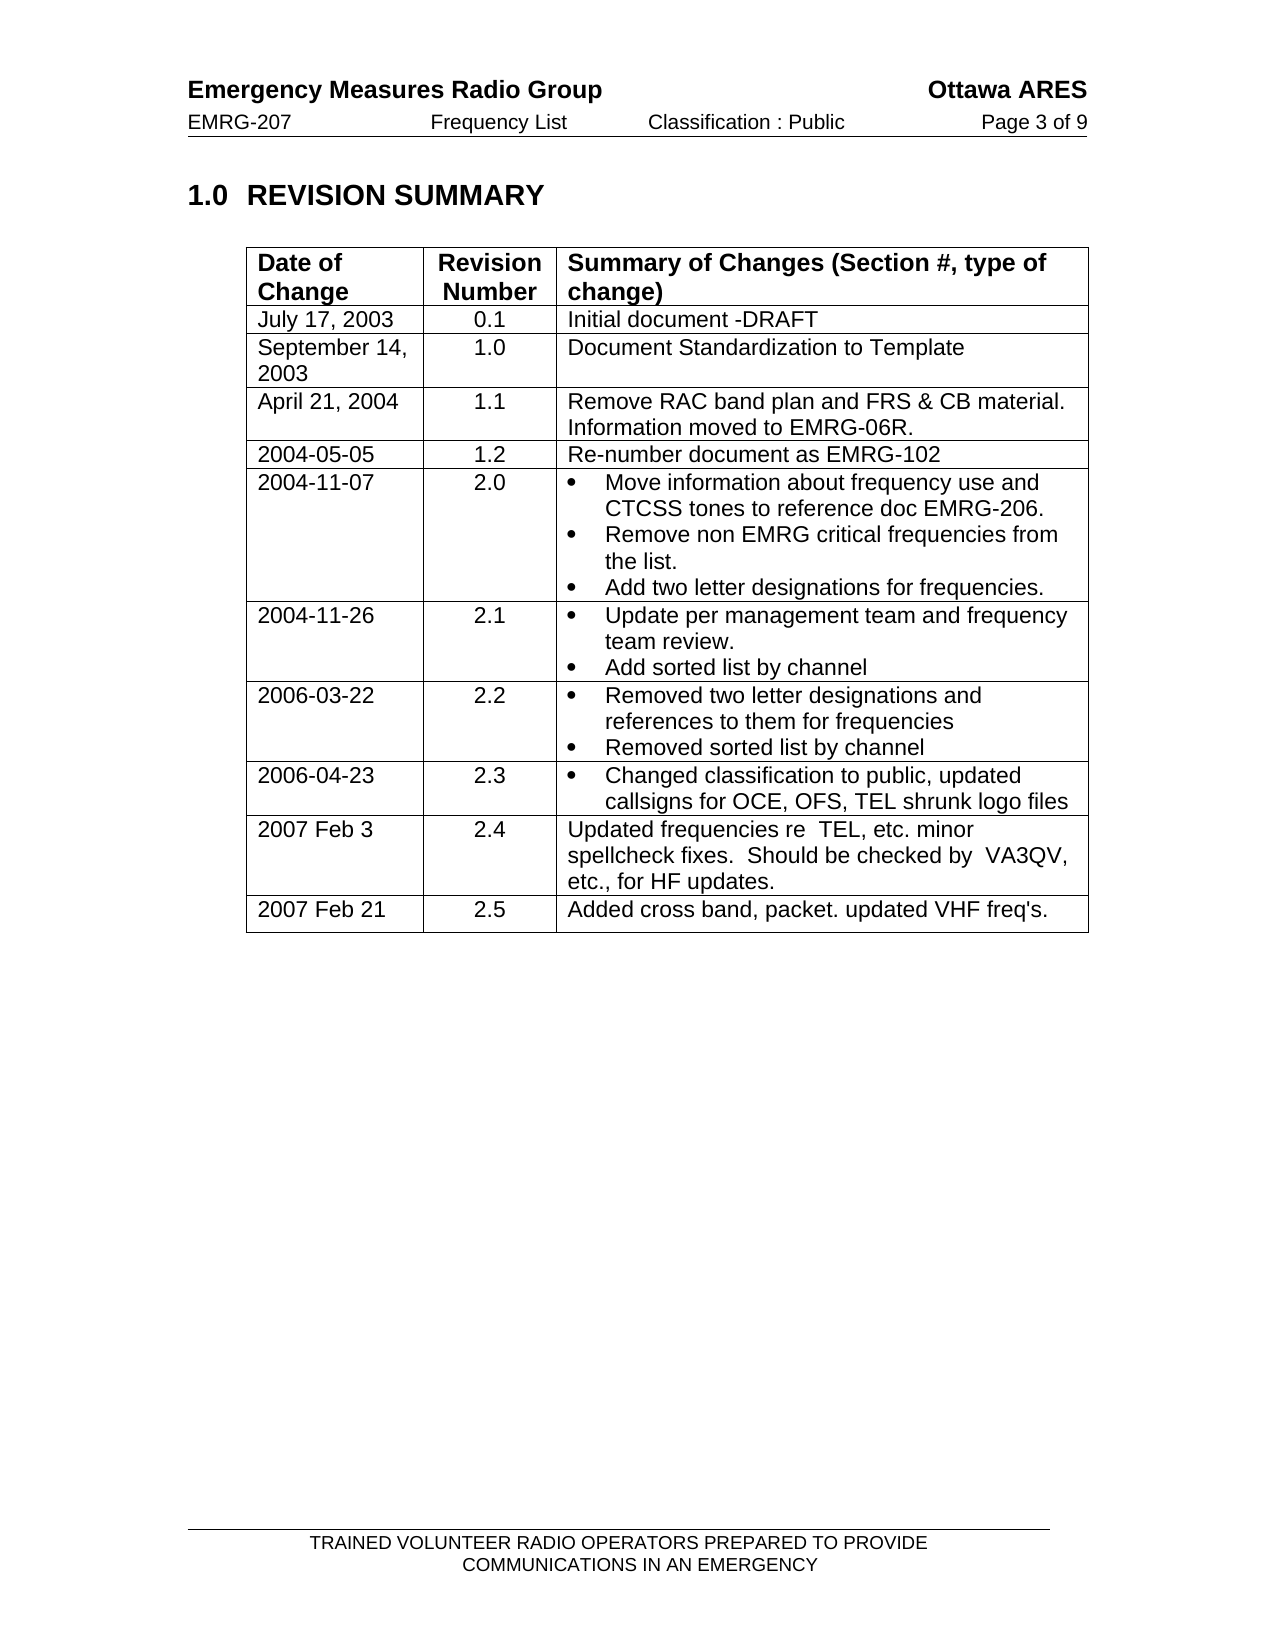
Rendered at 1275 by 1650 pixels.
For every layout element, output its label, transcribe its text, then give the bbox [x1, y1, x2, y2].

table_cell 2004-11-26 [247, 602, 423, 681]
table_cell Changed classification to public, updated callsigns for OCE, OFS, TEL shrunk logo files [557, 762, 1088, 814]
table_cell 2.5 [424, 896, 556, 932]
table_cell September 14, 2003 [247, 334, 423, 387]
table_cell July 17, 2003 [247, 306, 423, 333]
table_cell 0.1 [424, 306, 556, 333]
table_cell 2004-05-05 [247, 441, 423, 468]
table_cell Initial document -DRAFT [557, 306, 1088, 333]
table_cell 1.0 [424, 334, 556, 387]
table_cell April 21, 2004 [247, 388, 423, 440]
table_cell 2006-04-23 [247, 762, 423, 814]
table_cell 2.2 [424, 682, 556, 761]
table_header Date of Change [247, 248, 423, 305]
table_cell Removed two letter designations and references to them for frequencies Removed sorted list by channel [557, 682, 1088, 761]
table_cell 1.2 [424, 441, 556, 468]
table_cell 2.0 [424, 469, 556, 601]
table_cell Updated frequencies re TEL, etc. minor spellcheck fixes. Should be checked by VA3QV, etc., for HF updates. [557, 816, 1088, 894]
table_cell 2.1 [424, 602, 556, 681]
table_cell Remove RAC band plan and FRS & CB material. Information moved to EMRG-06R. [557, 388, 1088, 440]
table_cell 2004-11-07 [247, 469, 423, 601]
table_cell 2.4 [424, 816, 556, 894]
table_header Summary of Changes (Section #, type of change) [557, 248, 1088, 305]
table_cell Document Standardization to Template [557, 334, 1088, 387]
table_cell 2007 Feb 3 [247, 816, 423, 894]
table_cell 2007 Feb 21 [247, 896, 423, 932]
table_cell 2.3 [424, 762, 556, 814]
table_cell 2006-03-22 [247, 682, 423, 761]
subtitle REVISION SUMMARY [187, 178, 1087, 212]
table_cell Added cross band, packet. updated VHF freq's. [557, 896, 1088, 932]
table_cell Re-number document as EMRG-102 [557, 441, 1088, 468]
table_cell Update per management team and frequency team review. Add sorted list by channel [557, 602, 1088, 681]
table_cell Move information about frequency use and CTCSS tones to reference doc EMRG-206. Remove non EMRG critical frequencies from the list. Add two letter designations for frequencies. [557, 469, 1088, 601]
table_cell 1.1 [424, 388, 556, 440]
table_header Revision Number [424, 248, 556, 305]
